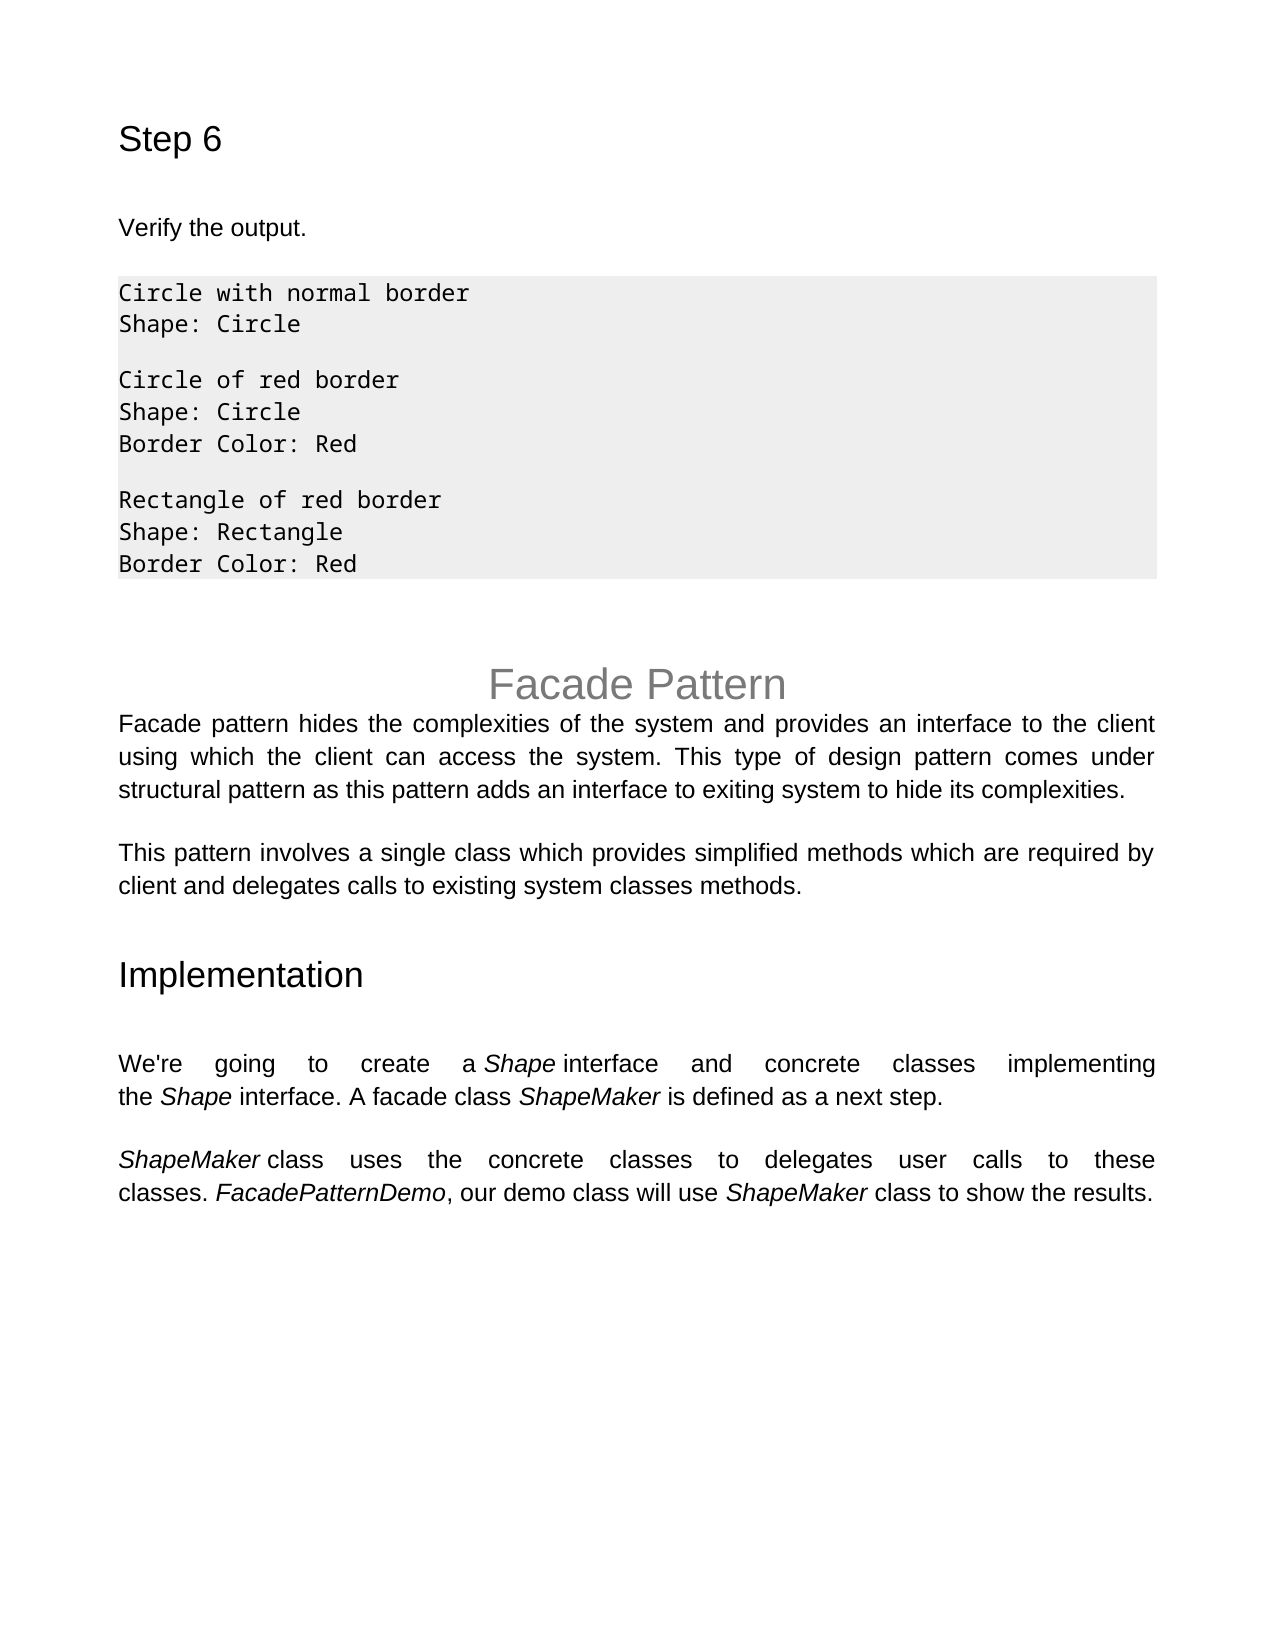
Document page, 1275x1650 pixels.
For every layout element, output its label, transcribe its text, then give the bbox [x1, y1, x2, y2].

text We're going to create a Shape interface and concrete classes implementing the Shape interface. A facade class ShapeMaker is defined as a next step. [118, 1049, 1157, 1111]
text Border Color: Red [118, 547, 1157, 579]
subtitle Step 6 [118, 118, 1157, 159]
text Shape: Circle [118, 395, 1157, 427]
text ShapeMaker class uses the concrete classes to delegates user calls to these classes. FacadePatternDemo, our demo class will use ShapeMaker class to show the results. [118, 1145, 1157, 1206]
text Facade pattern hides the complexities of the system and provides an interface to the client using which the client can access the system. This type of design pattern comes under structural pattern as this pattern adds an interface to exiting system to hide its complexities. [118, 709, 1157, 804]
text Border Color: Red [118, 427, 1157, 459]
text Circle of red border [118, 363, 1157, 395]
text Shape: Rectangle [118, 515, 1157, 547]
text Verify the output. [118, 213, 1157, 242]
subtitle Facade Pattern [118, 659, 1157, 709]
text Shape: Circle [118, 308, 1157, 340]
text Circle with normal border [118, 276, 1157, 308]
text This pattern involves a single class which provides simplified methods which are required by client and delegates calls to existing system classes methods. [118, 838, 1157, 899]
text Rectangle of red border [118, 483, 1157, 515]
subtitle Implementation [118, 954, 1157, 995]
